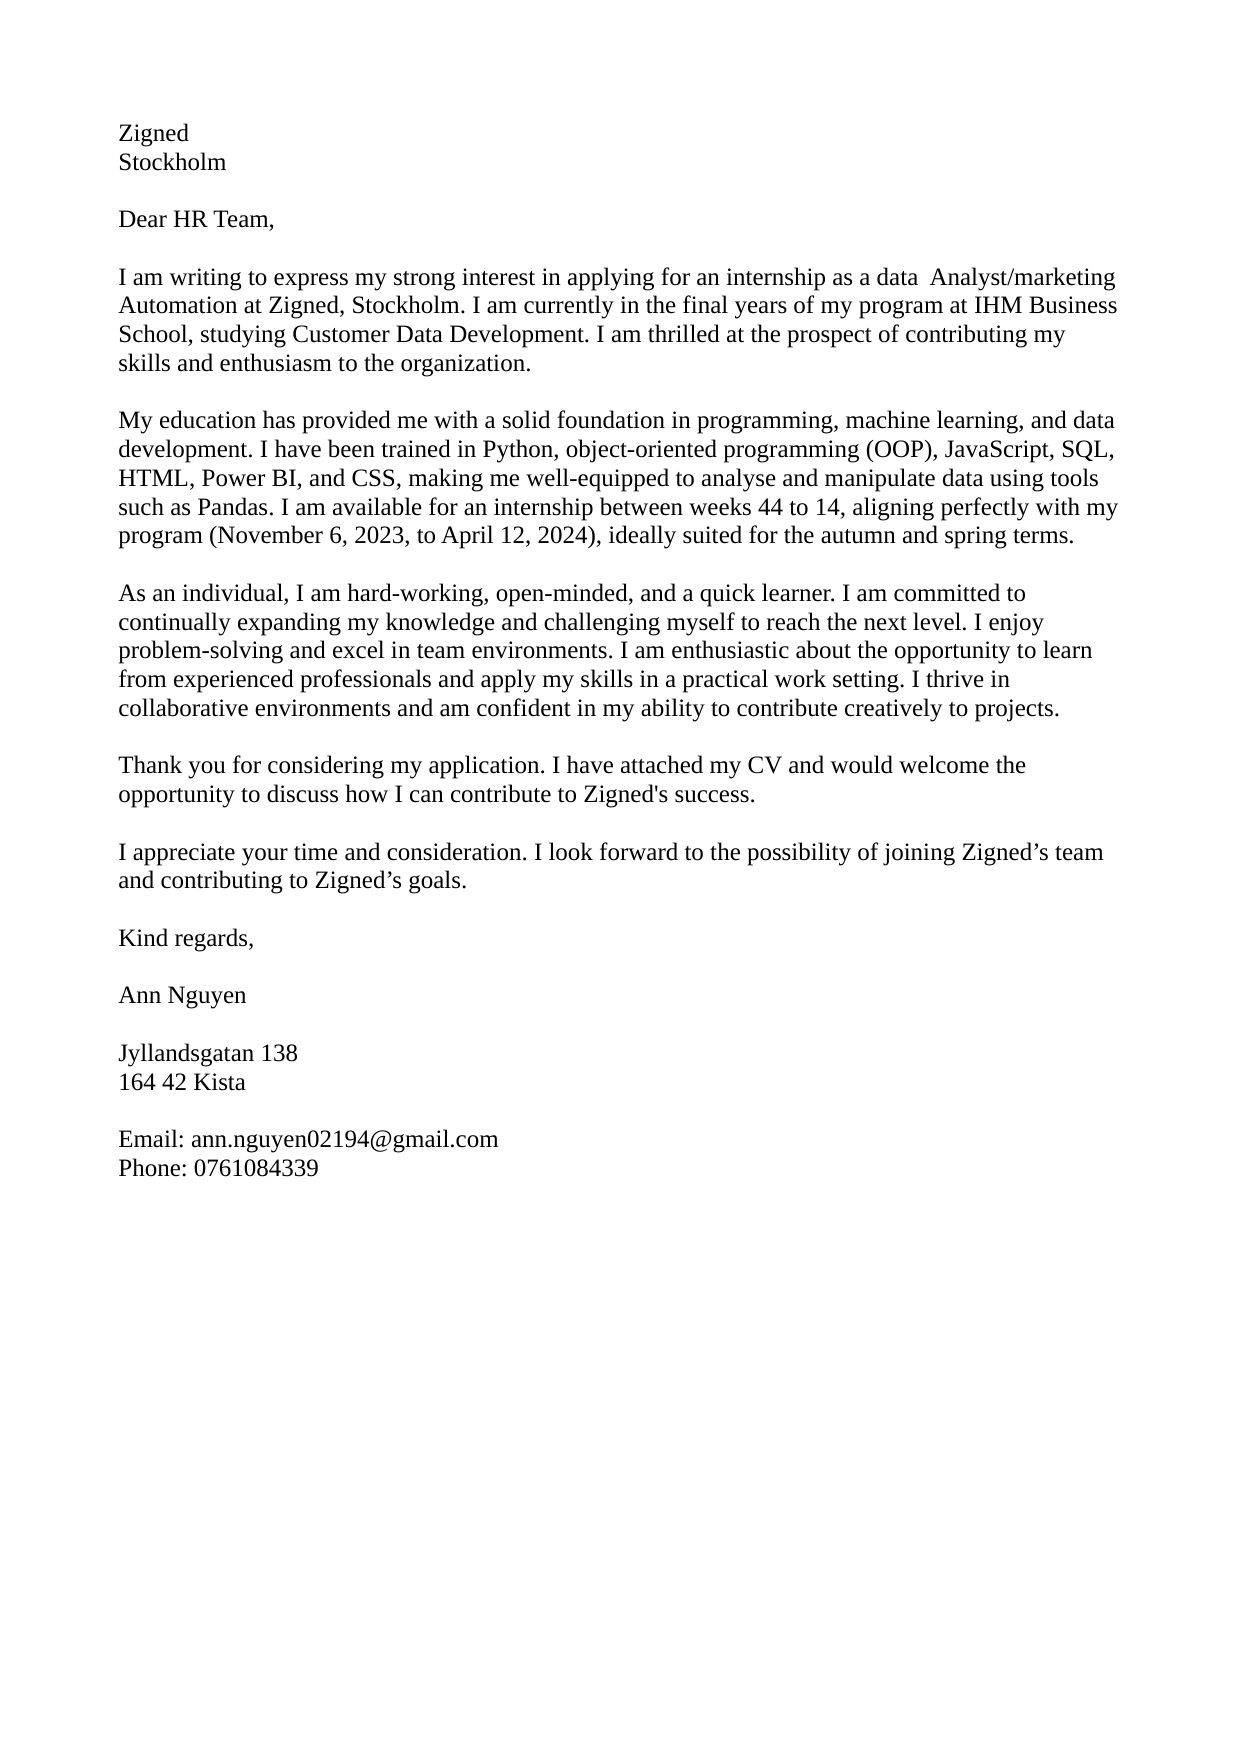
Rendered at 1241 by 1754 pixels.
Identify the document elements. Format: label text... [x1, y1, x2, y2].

text Kind regards, [118, 923, 1122, 952]
text As an individual, I am hard-working, open-minded, and a quick learner. I am committed to continually expanding my knowledge and challenging myself to reach the next level. I enjoy problem-solving and excel in team environments. I am enthusiastic about the opportunity to learn from experienced professionals and apply my skills in a practical work setting. I thrive in collaborative environments and am confident in my ability to contribute creatively to projects. [118, 578, 1122, 722]
text Dear HR Team, [118, 204, 1122, 233]
text Ann Nguyen [118, 981, 1122, 1009]
text My education has provided me with a solid foundation in programming, machine learning, and data development. I have been trained in Python, object-oriented programming (OOP), JavaScript, SQL, HTML, Power BI, and CSS, making me well-equipped to analyse and manipulate data using tools such as Pandas. I am available for an internship between weeks 44 to 14, aligning perfectly with my program (November 6, 2023, to April 12, 2024), ideally suited for the autumn and spring terms. [118, 406, 1122, 549]
text Jyllandsgatan 138 [118, 1038, 1122, 1067]
text Zigned [118, 118, 1122, 147]
text Thank you for considering my application. I have attached my CV and would welcome the opportunity to discuss how I can contribute to Zigned's success. [118, 751, 1122, 808]
text I am writing to express my strong interest in applying for an internship as a data Analyst/marketing Automation at Zigned, Stockholm. I am currently in the final years of my program at IHM Business School, studying Customer Data Development. I am thrilled at the prospect of contributing my skills and enthusiasm to the organization. [118, 262, 1122, 377]
text Phone: 0761084339 [118, 1153, 1122, 1182]
text Stockholm [118, 147, 1122, 176]
text 164 42 Kista [118, 1067, 1122, 1096]
text I appreciate your time and consideration. I look forward to the possibility of joining Zigned’s team and contributing to Zigned’s goals. [118, 837, 1122, 894]
text Email: ann.nguyen02194@gmail.com [118, 1124, 1122, 1153]
